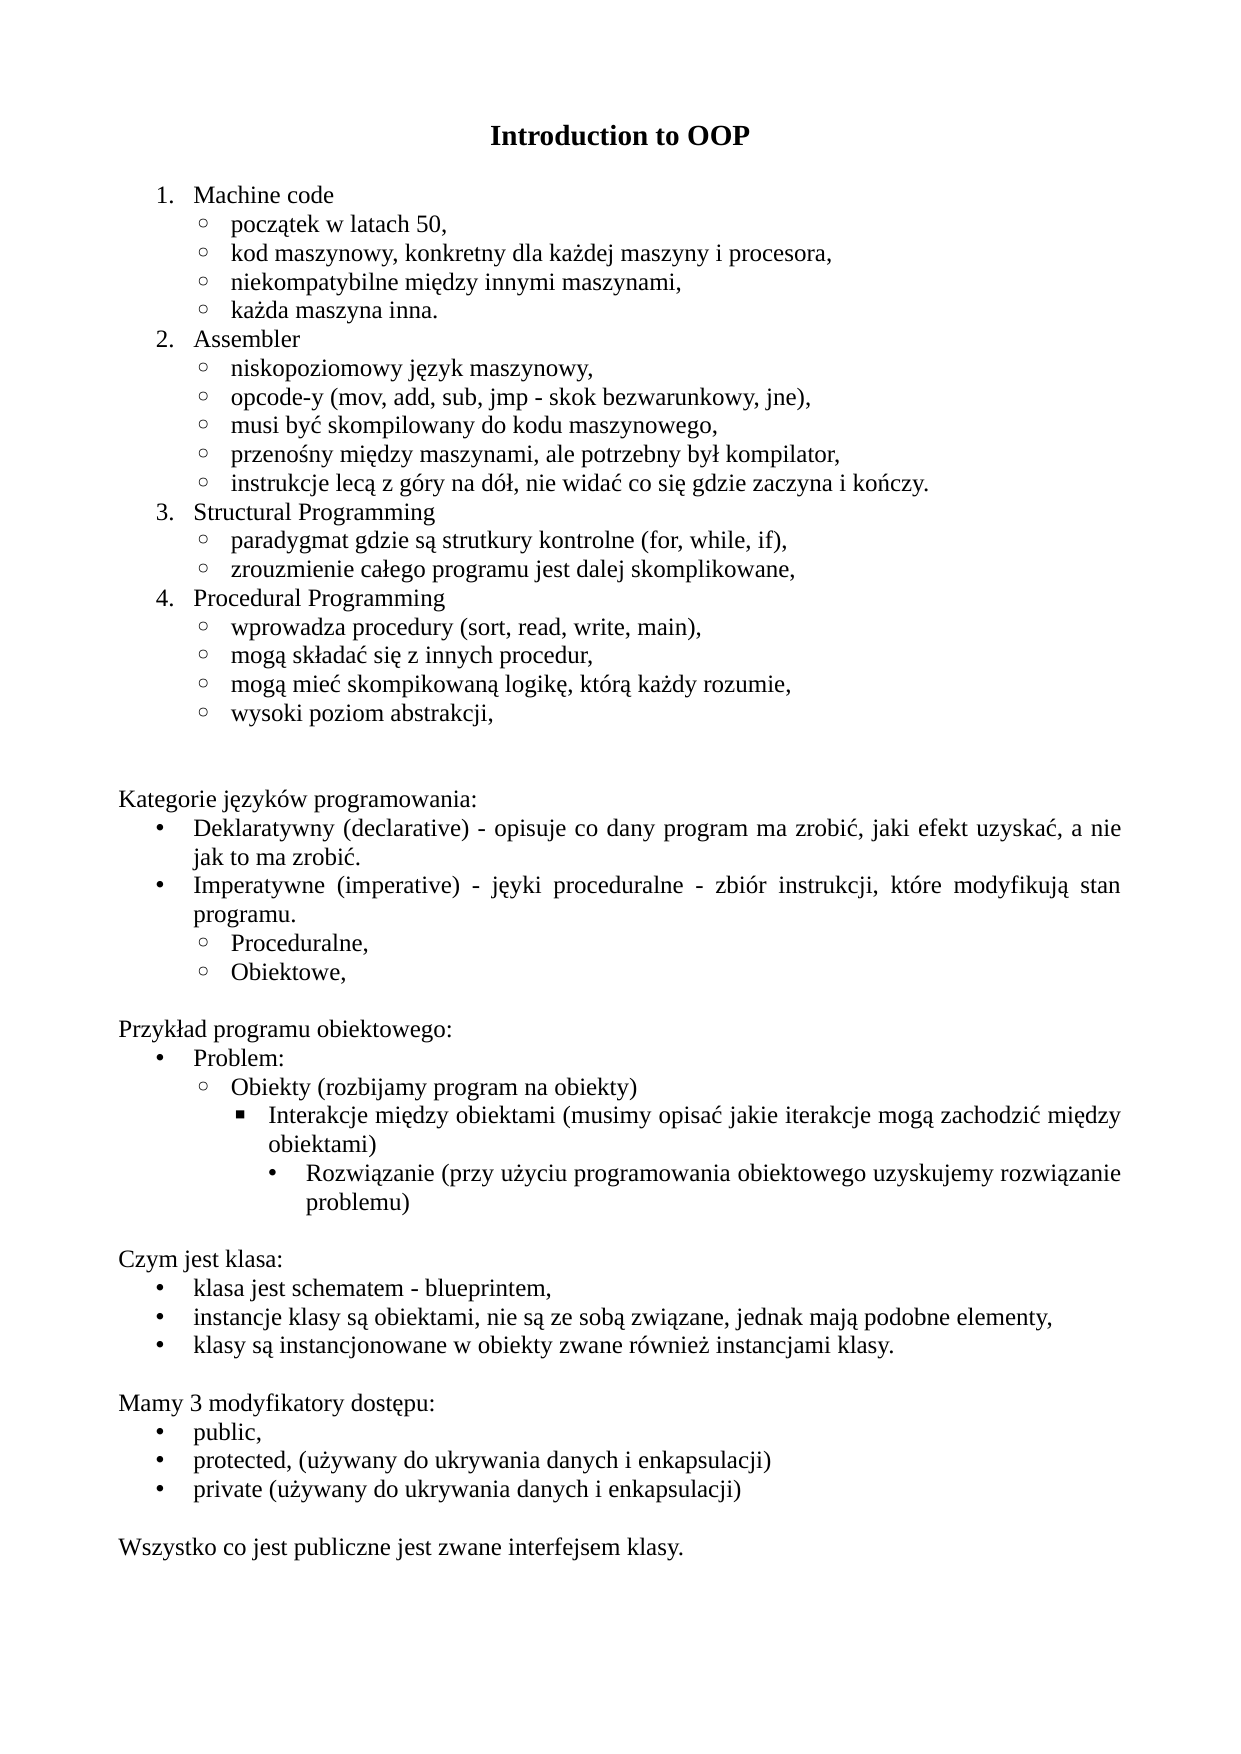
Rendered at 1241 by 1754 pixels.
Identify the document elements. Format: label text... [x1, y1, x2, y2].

list klasa jest schematem - blueprintem, [156, 1273, 1122, 1302]
list niskopoziomowy język maszynowy, [193, 353, 1122, 382]
list niekompatybilne między innymi maszynami, [193, 267, 1122, 295]
list zrouzmienie całego programu jest dalej skomplikowane, [193, 554, 1122, 583]
list Procedural Programming [156, 583, 1122, 612]
list Proceduralne, [193, 928, 1122, 957]
list Obiekty (rozbijamy program na obiekty) [193, 1072, 1122, 1100]
list Machine code [156, 180, 1122, 209]
list musi być skompilowany do kodu maszynowego, [193, 410, 1122, 439]
list instancje klasy są obiektami, nie są ze sobą związane, jednak mają podobne elementy, [156, 1302, 1122, 1330]
list protected, (używany do ukrywania danych i enkapsulacji) [156, 1445, 1122, 1474]
list początek w latach 50, [193, 209, 1122, 238]
list klasy są instancjonowane w obiekty zwane również instancjami klasy. [156, 1330, 1122, 1359]
list Problem: [156, 1043, 1122, 1072]
text Wszystko co jest publiczne jest zwane interfejsem klasy. [118, 1532, 1122, 1560]
text Mamy 3 modyfikatory dostępu: [118, 1388, 1122, 1417]
text Czym jest klasa: [118, 1244, 1122, 1273]
list paradygmat gdzie są strutkury kontrolne (for, while, if), [193, 525, 1122, 554]
list mogą mieć skompikowaną logikę, którą każdy rozumie, [193, 669, 1122, 698]
list mogą składać się z innych procedur, [193, 640, 1122, 669]
list Deklaratywny (declarative) - opisuje co dany program ma zrobić, jaki efekt uzyskać, a nie jak to ma zrobić. [156, 813, 1122, 870]
list przenośny między maszynami, ale potrzebny był kompilator, [193, 439, 1122, 468]
list Interakcje między obiektami (musimy opisać jakie iterakcje mogą zachodzić między obiektami) [231, 1100, 1122, 1158]
list Rozwiązanie (przy użyciu programowania obiektowego uzyskujemy rozwiązanie problemu) [268, 1158, 1122, 1215]
list Structural Programming [156, 497, 1122, 525]
list wprowadza procedury (sort, read, write, main), [193, 612, 1122, 640]
list Imperatywne (imperative) - jęyki proceduralne - zbiór instrukcji, które modyfikują stan programu. [156, 870, 1122, 928]
list Assembler [156, 324, 1122, 353]
list każda maszyna inna. [193, 295, 1122, 324]
list private (używany do ukrywania danych i enkapsulacji) [156, 1474, 1122, 1503]
list opcode-y (mov, add, sub, jmp - skok bezwarunkowy, jne), [193, 382, 1122, 410]
text Introduction to OOP [118, 118, 1122, 152]
list kod maszynowy, konkretny dla każdej maszyny i procesora, [193, 238, 1122, 267]
list instrukcje lecą z góry na dół, nie widać co się gdzie zaczyna i kończy. [193, 468, 1122, 497]
text Kategorie języków programowania: [118, 784, 1122, 813]
text Przykład programu obiektowego: [118, 1014, 1122, 1043]
list Obiektowe, [193, 957, 1122, 985]
list public, [156, 1417, 1122, 1445]
list wysoki poziom abstrakcji, [193, 698, 1122, 727]
